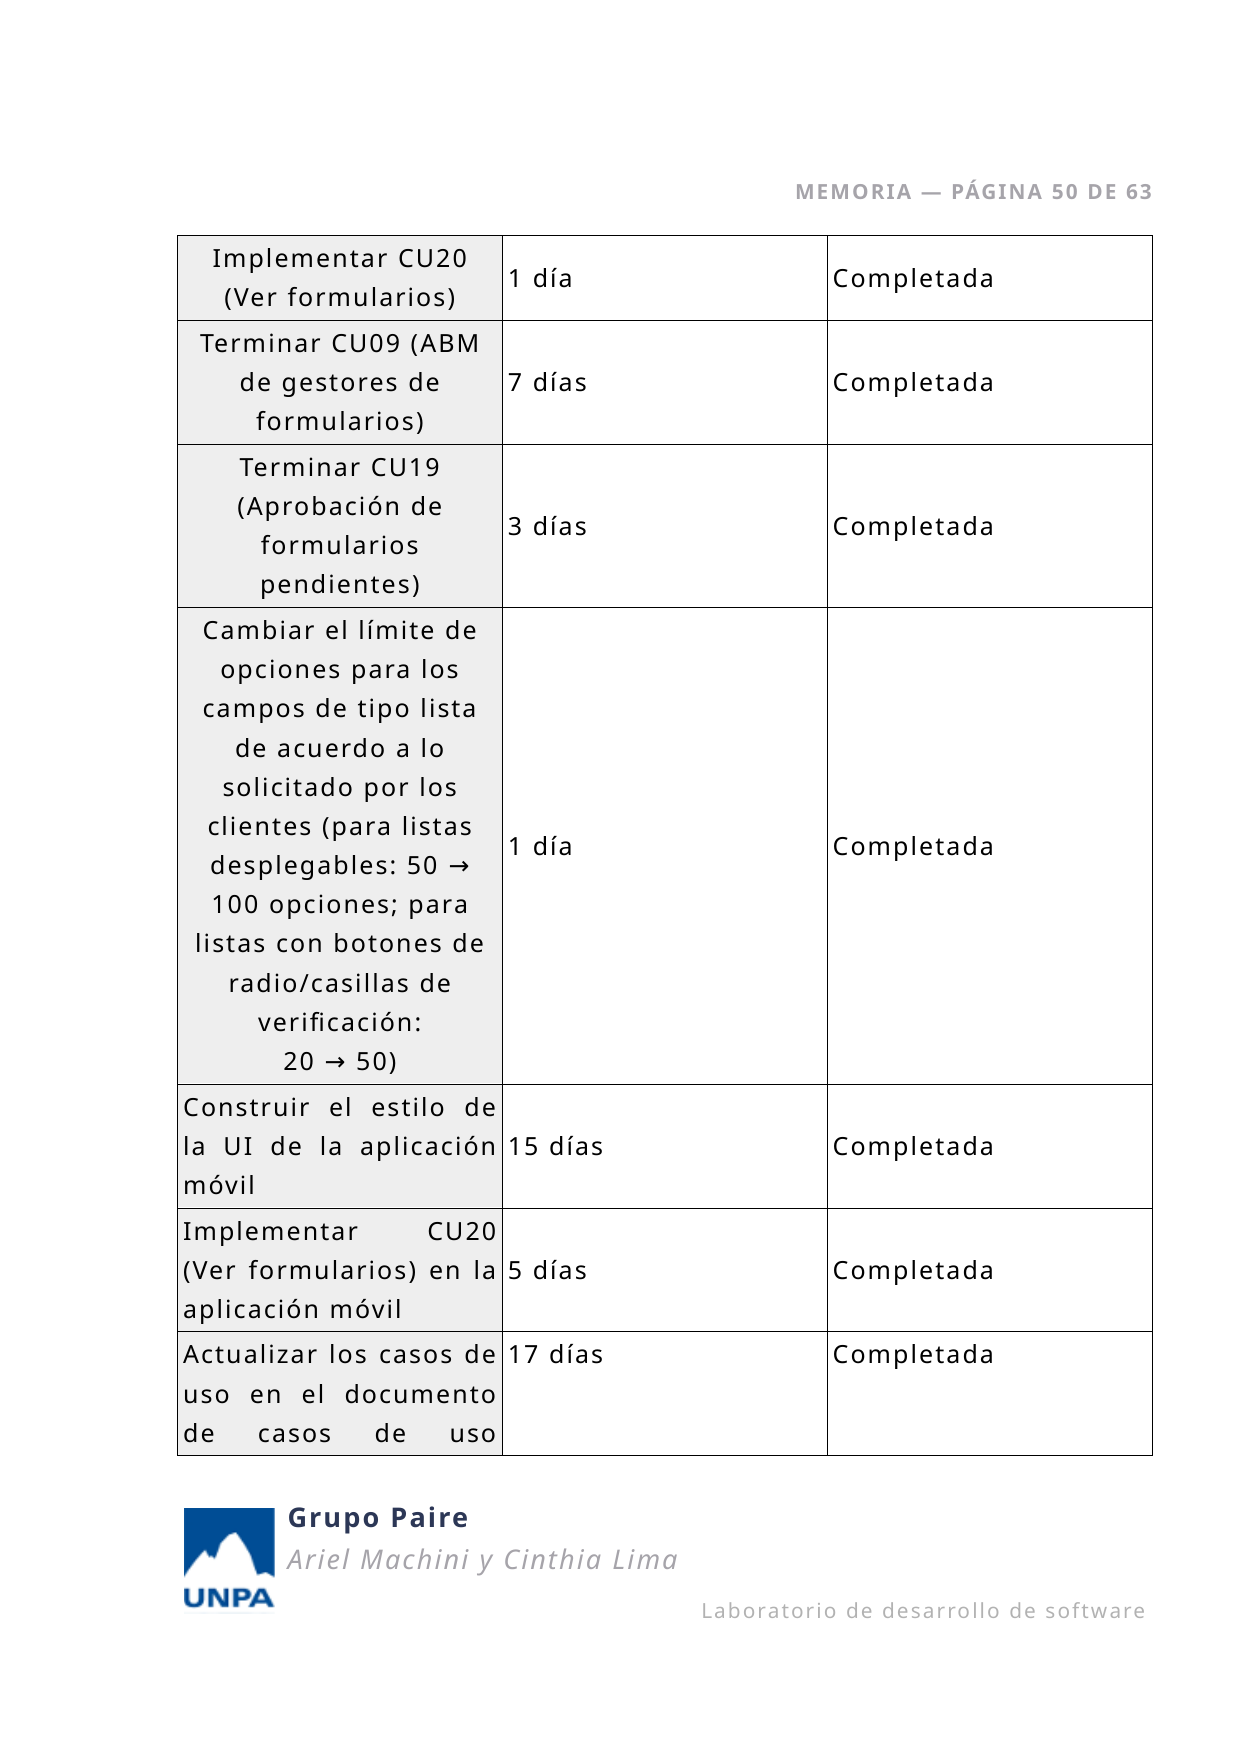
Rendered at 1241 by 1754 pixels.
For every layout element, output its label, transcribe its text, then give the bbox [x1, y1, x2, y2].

table_cell Completada [828, 1332, 1152, 1455]
table_cell Implementar CU20 (Ver formularios) en la aplicación móvil [178, 1209, 502, 1331]
table_cell Implementar CU20 (Ver formularios) [178, 236, 502, 320]
table_cell 5 días [503, 1209, 827, 1331]
table_cell Construir el estilo de la UI de la aplicación móvil [178, 1085, 502, 1207]
table_cell Completada [828, 236, 1152, 320]
table_cell 15 días [503, 1085, 827, 1207]
table_cell Terminar CU19 (Aprobación de formularios pendientes) [178, 445, 502, 607]
table_cell 17 días [503, 1332, 827, 1455]
table_cell Completada [828, 608, 1152, 1083]
table_cell Actualizar los casos de uso en el documento de casos de uso [178, 1332, 502, 1455]
table_cell 1 día [503, 236, 827, 320]
table_cell 7 días [503, 321, 827, 444]
table_cell Completada [828, 445, 1152, 607]
table_cell 1 día [503, 608, 827, 1083]
table_cell Terminar CU09 (ABM de gestores de formularios) [178, 321, 502, 444]
picture [184, 1508, 275, 1614]
table_cell 3 días [503, 445, 827, 607]
table_cell Completada [828, 321, 1152, 444]
table_cell Cambiar el límite de opciones para los campos de tipo lista de acuerdo a lo solicitado por los clientes (para listas desplegables: 50 → 100 opciones; para listas con botones de radio/casillas de verificación: 20 → 50) [178, 608, 502, 1083]
table_cell Completada [828, 1209, 1152, 1331]
table_cell Completada [828, 1085, 1152, 1207]
